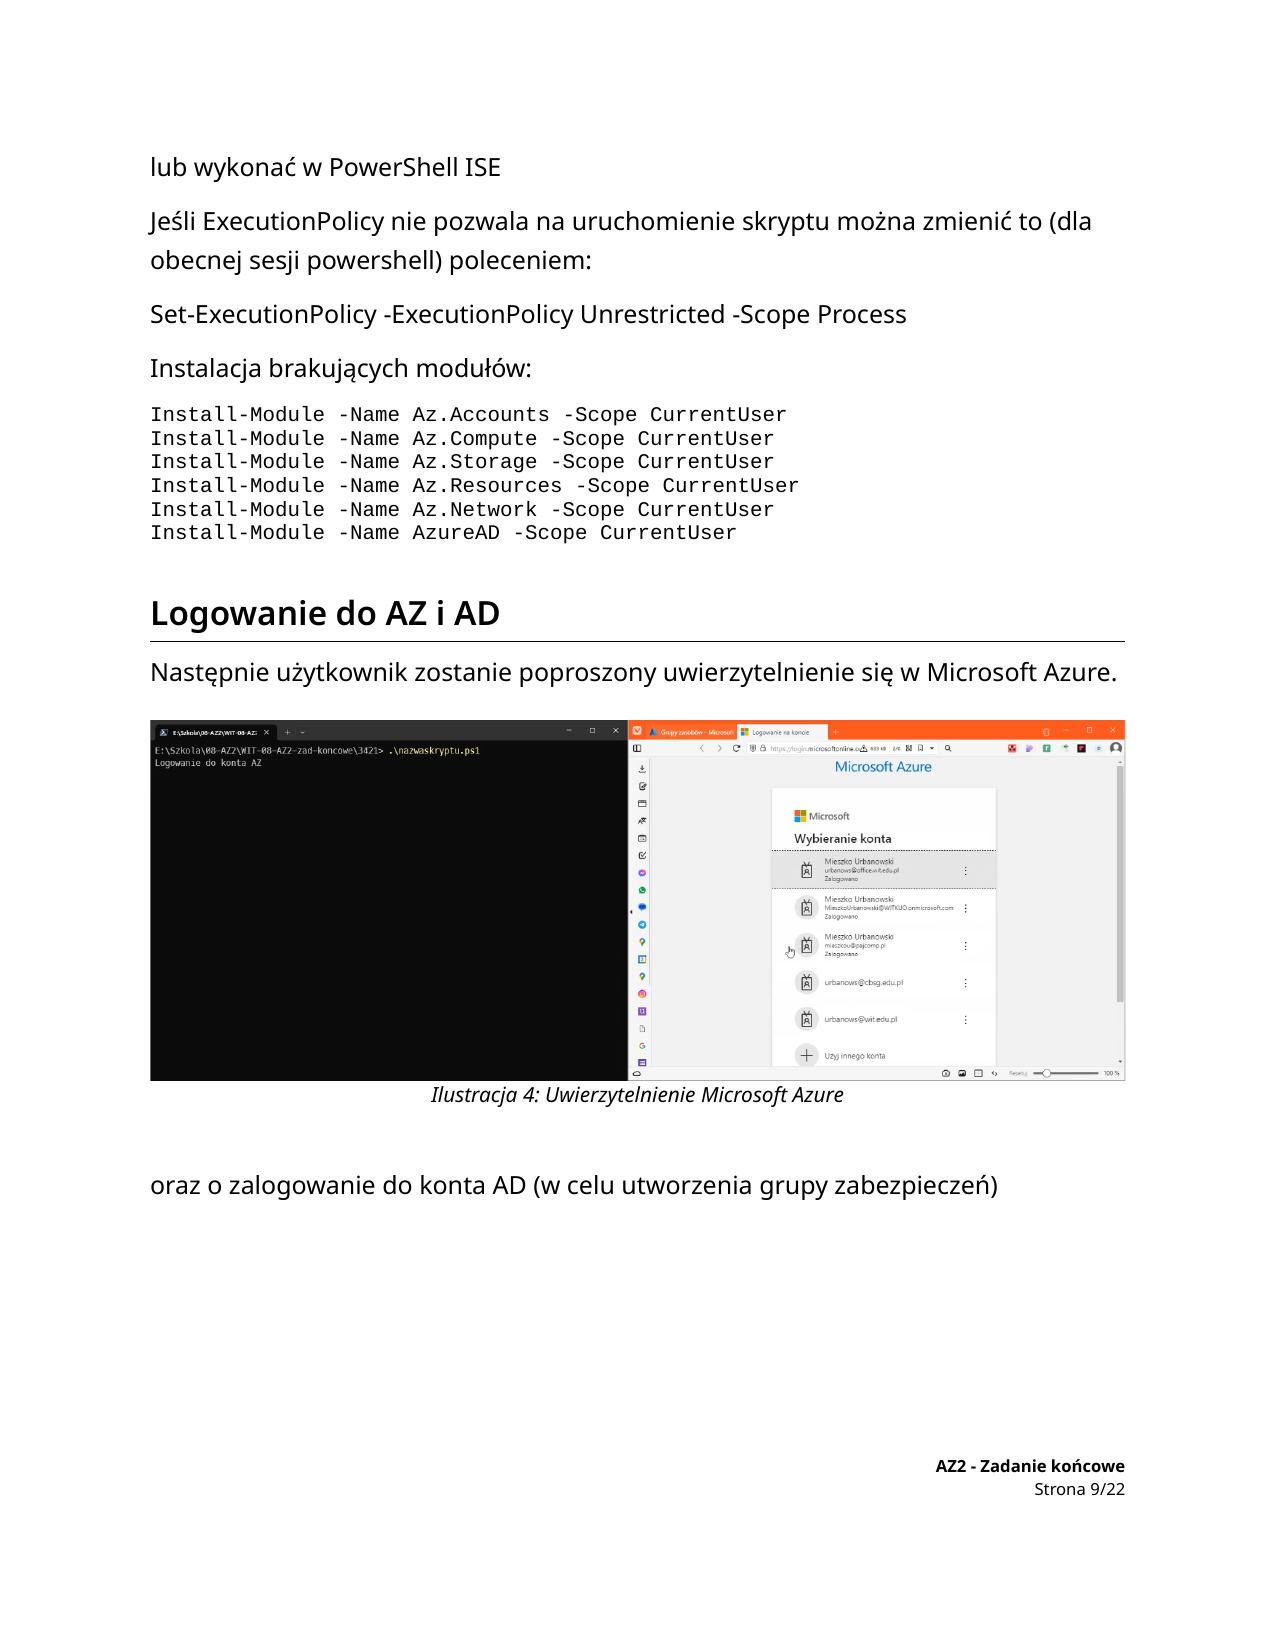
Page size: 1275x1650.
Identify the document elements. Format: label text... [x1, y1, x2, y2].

text Następnie użytkownik zostanie poproszony uwierzytelnienie się w Microsoft Azure. [150, 654, 1125, 688]
text Install-Module -Name Az.Storage -Scope CurrentUser [150, 451, 1125, 475]
subtitle Logowanie do AZ i AD [150, 584, 1125, 641]
text Install-Module -Name AzureAD -Scope CurrentUser [150, 522, 1125, 546]
text Instalacja brakujących modułów: [150, 350, 1125, 384]
text oraz o zalogowanie do konta AD (w celu utworzenia grupy zabezpieczeń) [150, 1168, 1125, 1202]
text Jeśli ExecutionPolicy nie pozwala na uruchomienie skryptu można zmienić to (dla obecnej sesji powershell) poleceniem: [150, 204, 1125, 277]
text Install-Module -Name Az.Accounts -Scope CurrentUser Install-Module -Name Az.Compute -Scope CurrentUser [150, 404, 1125, 451]
text Set-ExecutionPolicy -ExecutionPolicy Unrestricted -Scope Process [150, 297, 1125, 331]
picture [150, 720, 1125, 1081]
text lub wykonać w PowerShell ISE [150, 150, 1125, 184]
text Install-Module -Name Az.Resources -Scope CurrentUser [150, 475, 1125, 499]
text Install-Module -Name Az.Network -Scope CurrentUser [150, 499, 1125, 522]
text Ilustracja 4: Uwierzytelnienie Microsoft Azure [150, 1081, 1125, 1109]
